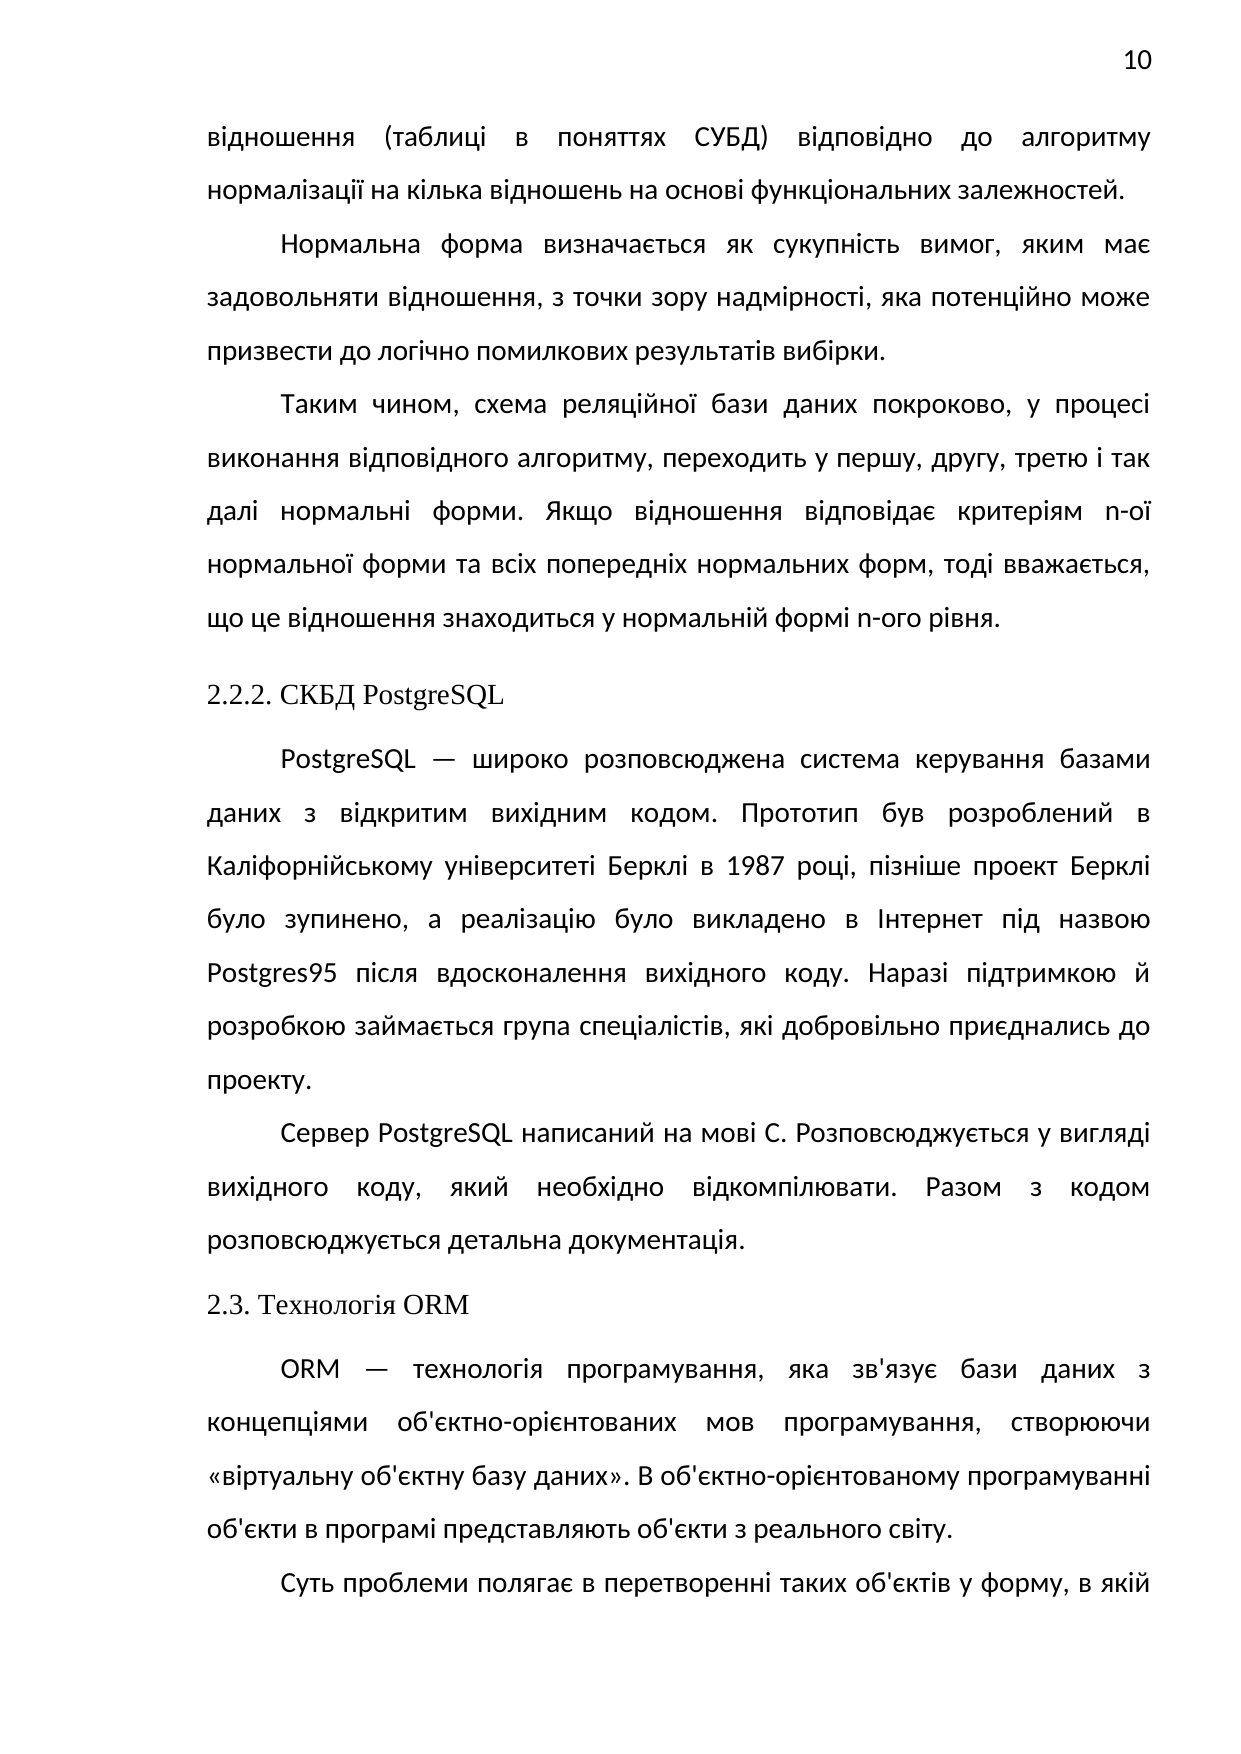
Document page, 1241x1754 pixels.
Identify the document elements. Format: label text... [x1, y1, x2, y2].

text Таким чином, схема реляційної бази даних покроково, у процесі виконання відповідного алгоритму, переходить у першу, другу, третю і так далі нормальні форми. Якщо відношення відповідає критеріям n-ої нормальної форми та всіх попередніх нормальних форм, тоді вважається, що це відношення знаходиться у нормальній формі n-ого рівня. [207, 385, 1152, 634]
subtitle 2.2.2. СКБД PostgreSQL [207, 677, 1152, 711]
subtitle 2.3. Технологія ORM [207, 1287, 1152, 1321]
text Сервер PostgreSQL написаний на мові C. Розповсюджується у вигляді вихідного коду, який необхідно відкомпілювати. Разом з кодом розповсюджується детальна документація. [207, 1114, 1152, 1257]
text ORM — технологія програмування, яка зв'язує бази даних з концепціями об'єктно-орієнтованих мов програмування, створюючи «віртуальну об'єктну базу даних». В об'єктно-орієнтованому програмуванні об'єкти в програмі представляють об'єкти з реального світу. [207, 1350, 1152, 1546]
text Суть проблеми полягає в перетворенні таких об'єктів у форму, в якій [207, 1564, 1152, 1599]
text відношення (таблиці в поняттях СУБД) відповідно до алгоритму нормалізації на кілька відношень на основі функціональних залежностей. [207, 118, 1152, 207]
text PostgreSQL — широко розповсюджена система керування базами даних з відкритим вихідним кодом. Прототип був розроблений в Каліфорнійському університеті Берклі в 1987 році, пізніше проект Берклі було зупинено, а реалізацію було викладено в Інтернет під назвою Postgres95 після вдосконалення вихідного коду. Наразі підтримкою й розробкою займається група спеціалістів, які добровільно приєднались до проекту. [207, 740, 1152, 1096]
text Нормальна форма визначається як сукупність вимог, яким має задовольняти відношення, з точки зору надмірності, яка потенційно може призвести до логічно помилкових результатів вибірки. [207, 225, 1152, 367]
